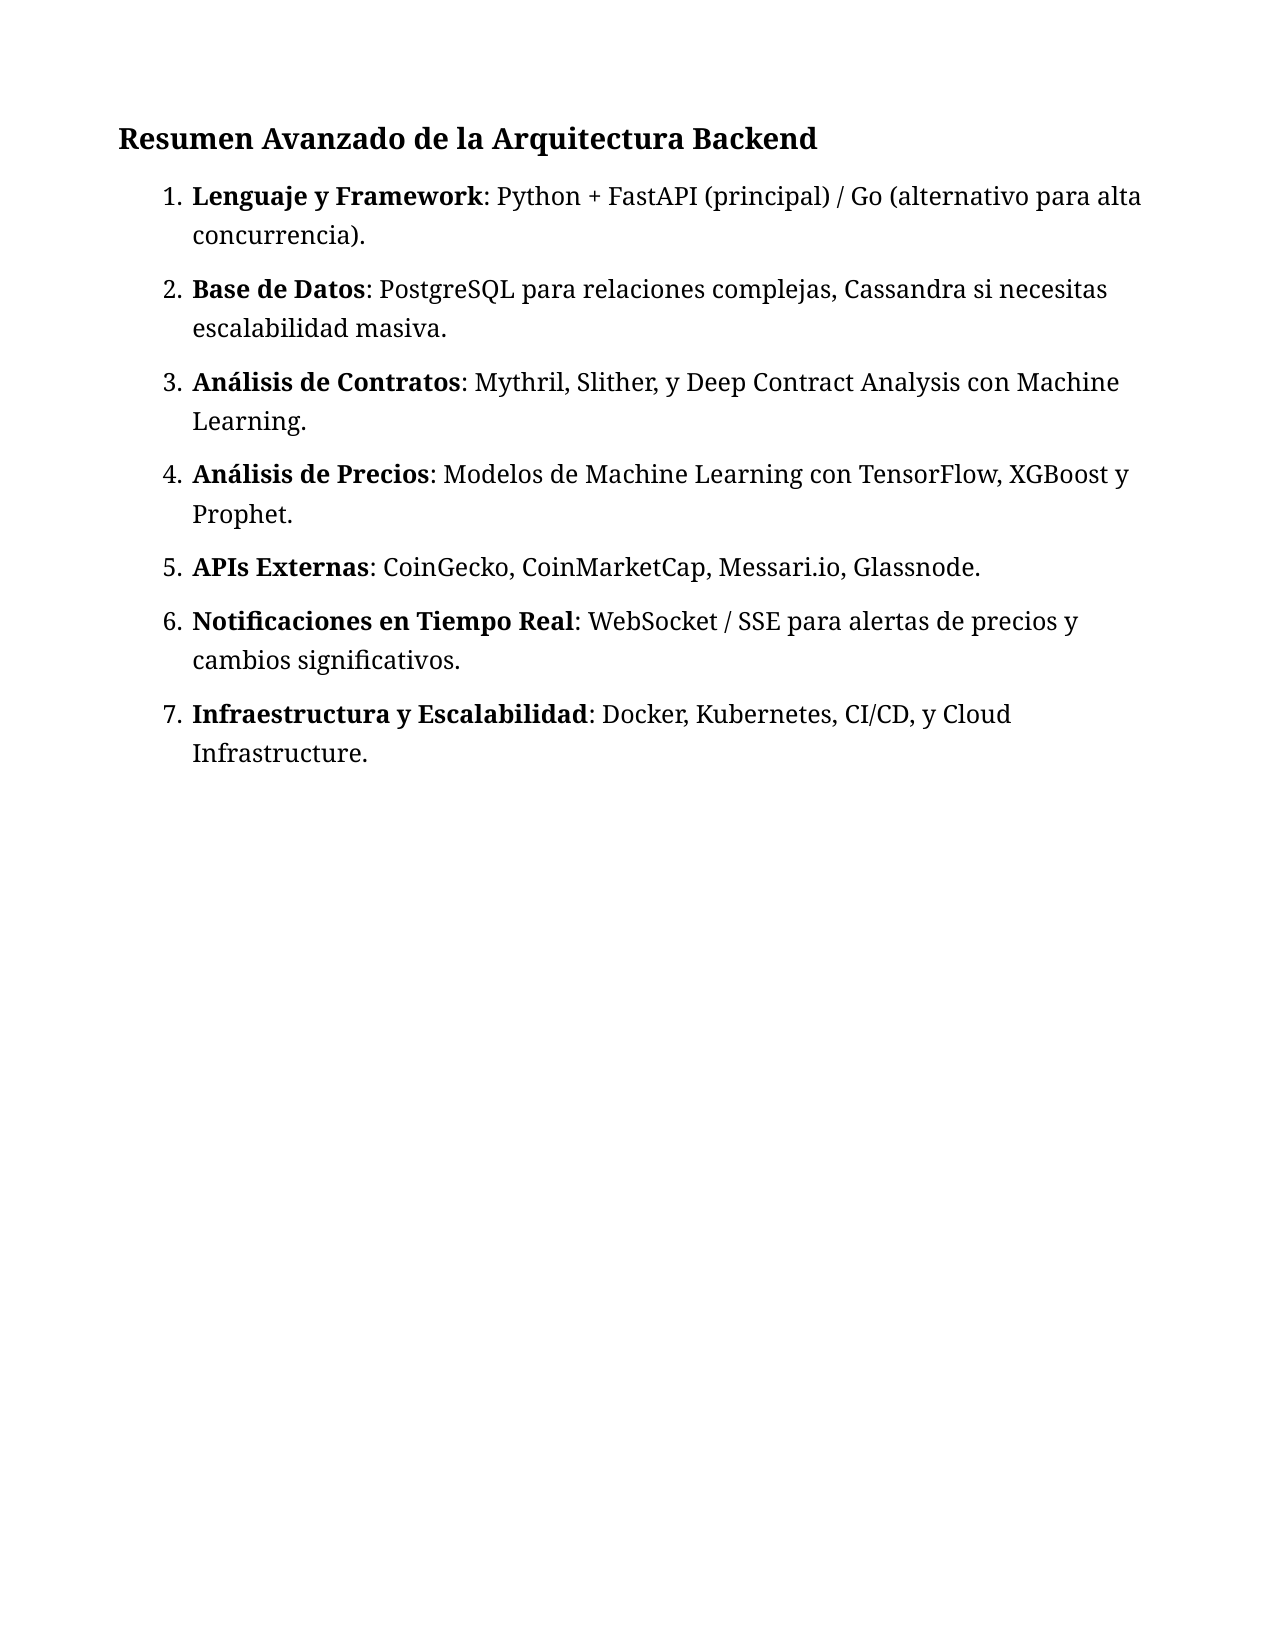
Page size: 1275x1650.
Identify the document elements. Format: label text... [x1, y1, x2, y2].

list Análisis de Contratos: Mythril, Slither, y Deep Contract Analysis con Machine Learning. [162, 364, 1157, 437]
list APIs Externas: CoinGecko, CoinMarketCap, Messari.io, Glassnode. [162, 550, 1157, 584]
list Lenguaje y Framework: Python + FastAPI (principal) / Go (alternativo para alta concurrencia). [162, 178, 1157, 252]
list Notificaciones en Tiempo Real: WebSocket / SSE para alertas de precios y cambios significativos. [162, 604, 1157, 677]
list Análisis de Precios: Modelos de Machine Learning con TensorFlow, XGBoost y Prophet. [162, 457, 1157, 530]
list Infraestructura y Escalabilidad: Docker, Kubernetes, CI/CD, y Cloud Infrastructure. [162, 697, 1157, 770]
list Base de Datos: PostgreSQL para relaciones complejas, Cassandra si necesitas escalabilidad masiva. [162, 271, 1157, 344]
subtitle Resumen Avanzado de la Arquitectura Backend [118, 118, 1157, 158]
